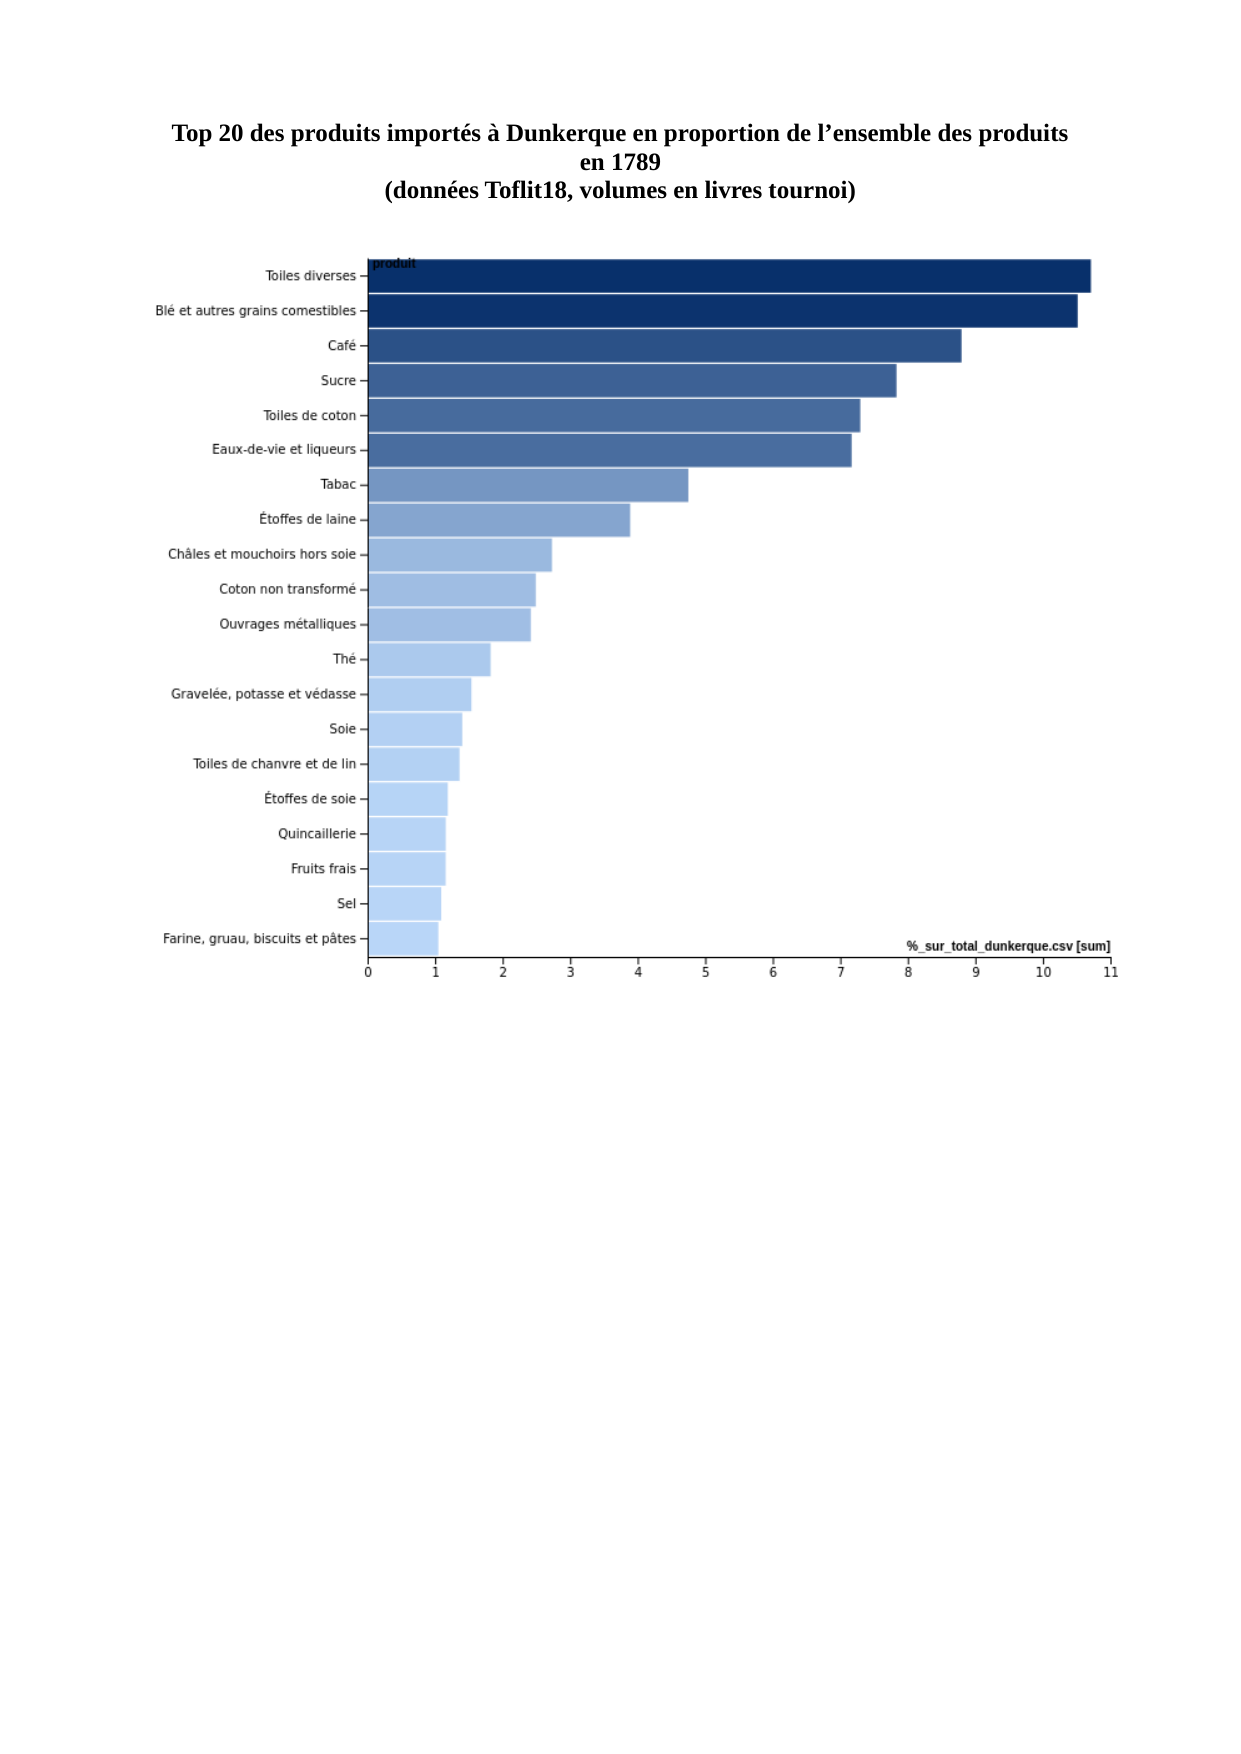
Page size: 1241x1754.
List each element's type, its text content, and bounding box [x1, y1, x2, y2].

picture [118, 233, 1123, 982]
text (données Toflit18, volumes en livres tournoi) [118, 176, 1122, 204]
text Top 20 des produits importés à Dunkerque en proportion de l’ensemble des produits [118, 118, 1122, 147]
text en 1789 [118, 147, 1122, 176]
